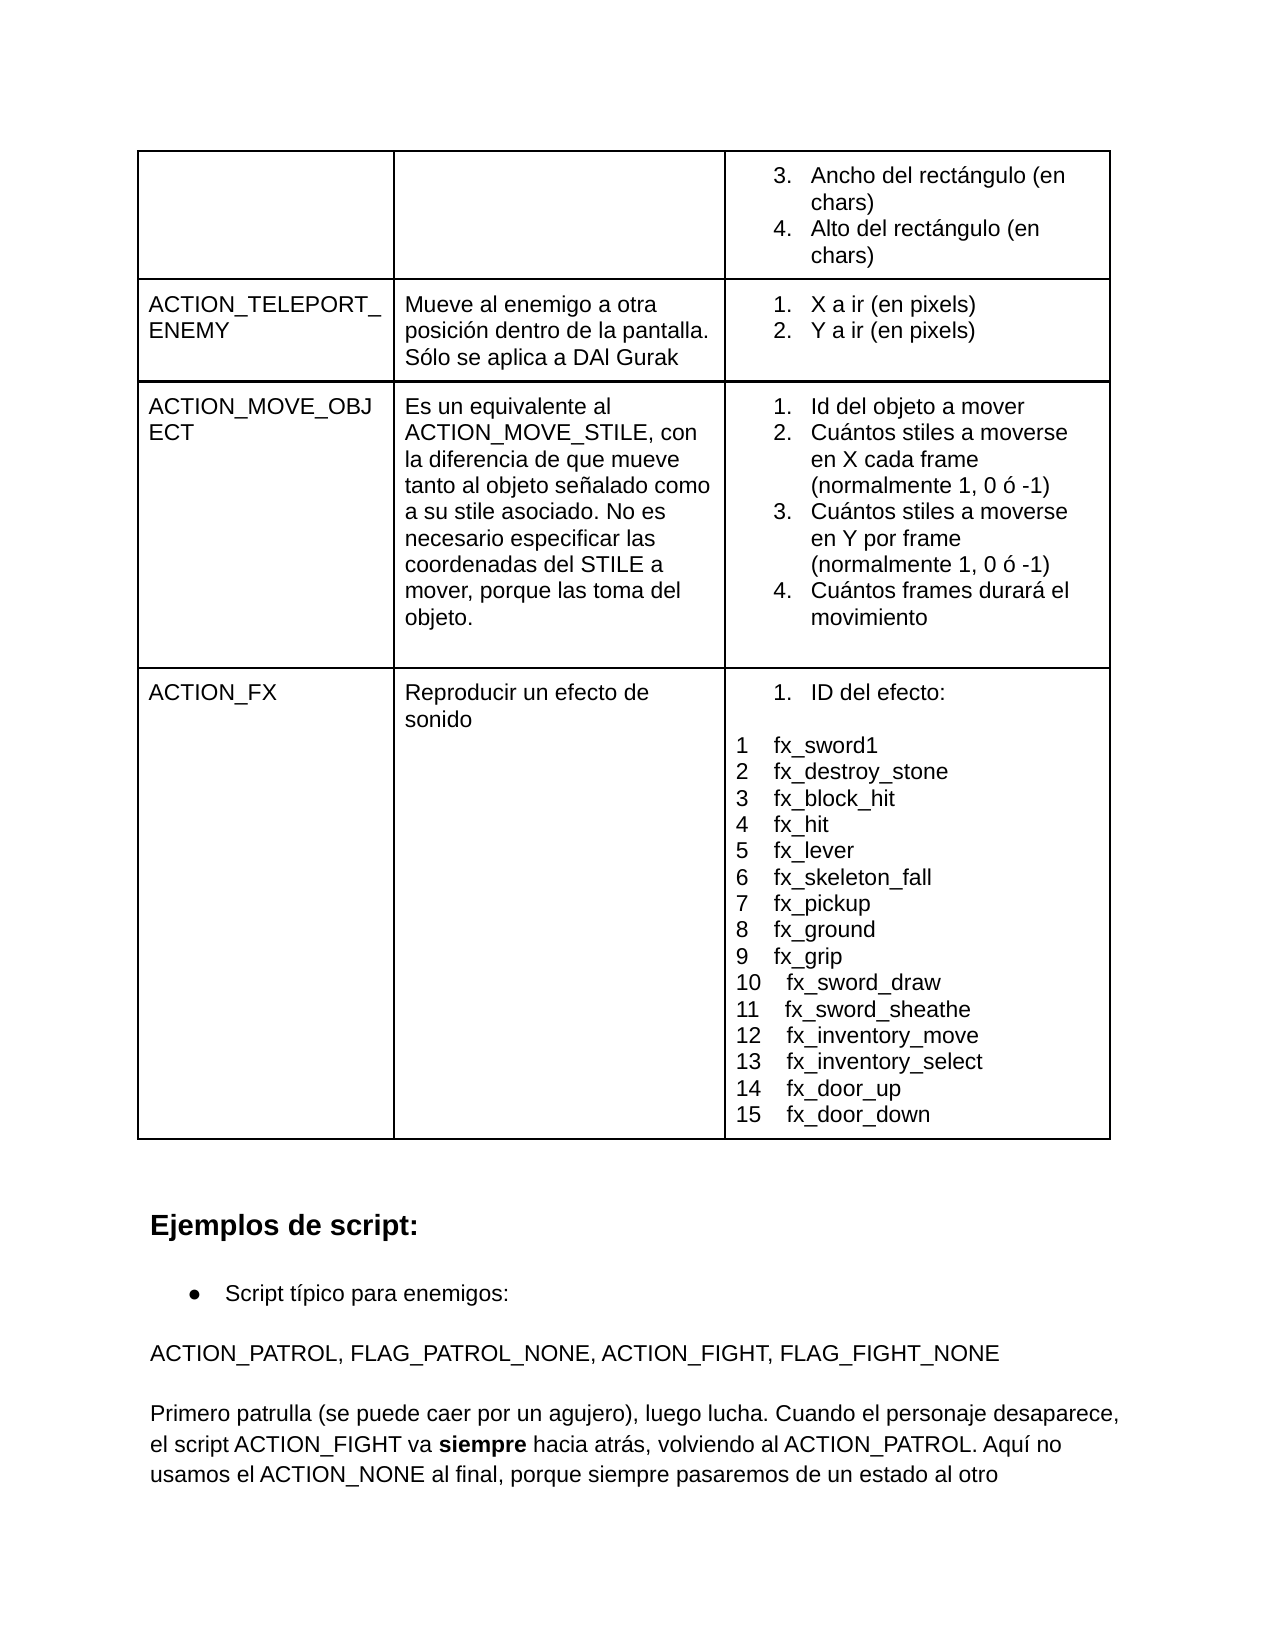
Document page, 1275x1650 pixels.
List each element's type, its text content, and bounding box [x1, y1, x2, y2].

table_cell ACTION_MOVE_OBJECT [139, 383, 393, 667]
table_cell Id del objeto a mover Cuántos stiles a moverse en X cada frame (normalmente 1, 0 ó -1) Cuántos stiles a moverse en Y por frame (normalmente 1, 0 ó -1) Cuántos frames durará el movimiento [726, 383, 1109, 667]
table_cell X de la esquina superior izquierda del rectángulo (en chars) Y de la esquina superior izquierda del rectángulo (en chars) Ancho del rectángulo (en chars) Alto del rectángulo (en chars) [726, 152, 1109, 278]
table_cell [395, 152, 724, 278]
text Primero patrulla (se puede caer por un agujero), luego lucha. Cuando el personaje desaparece, el script ACTION_FIGHT va siempre hacia atrás, volviendo al ACTION_PATROL. Aquí no usamos el ACTION_NONE al final, porque siempre pasaremos de un estado al otro [150, 1400, 1125, 1487]
table_cell ACTION_FX [139, 669, 393, 1138]
table_cell ID del efecto: 1 fx_sword1 2 fx_destroy_stone 3 fx_block_hit 4 fx_hit 5 fx_lever 6 fx_skeleton_fall 7 fx_pickup 8 fx_ground 9 fx_grip 10 fx_sword_draw 11 fx_sword_sheathe 12 fx_inventory_move 13 fx_inventory_select 14 fx_door_up 15 fx_door_down [726, 669, 1109, 1138]
table_cell X a ir (en pixels) Y a ir (en pixels) [726, 280, 1109, 380]
text ACTION_PATROL, FLAG_PATROL_NONE, ACTION_FIGHT, FLAG_FIGHT_NONE [150, 1340, 1125, 1366]
table_cell ACTION_TELEPORT_ENEMY [139, 280, 393, 380]
table_cell [139, 152, 393, 278]
subtitle Ejemplos de script: [150, 1207, 1125, 1241]
table_cell Reproducir un efecto de sonido [395, 669, 724, 1138]
list Script típico para enemigos: [187, 1279, 1125, 1306]
table_cell Mueve al enemigo a otra posición dentro de la pantalla. Sólo se aplica a DAl Gurak [395, 280, 724, 380]
table_cell Es un equivalente al ACTION_MOVE_STILE, con la diferencia de que mueve tanto al objeto señalado como a su stile asociado. No es necesario especificar las coordenadas del STILE a mover, porque las toma del objeto. [395, 383, 724, 667]
